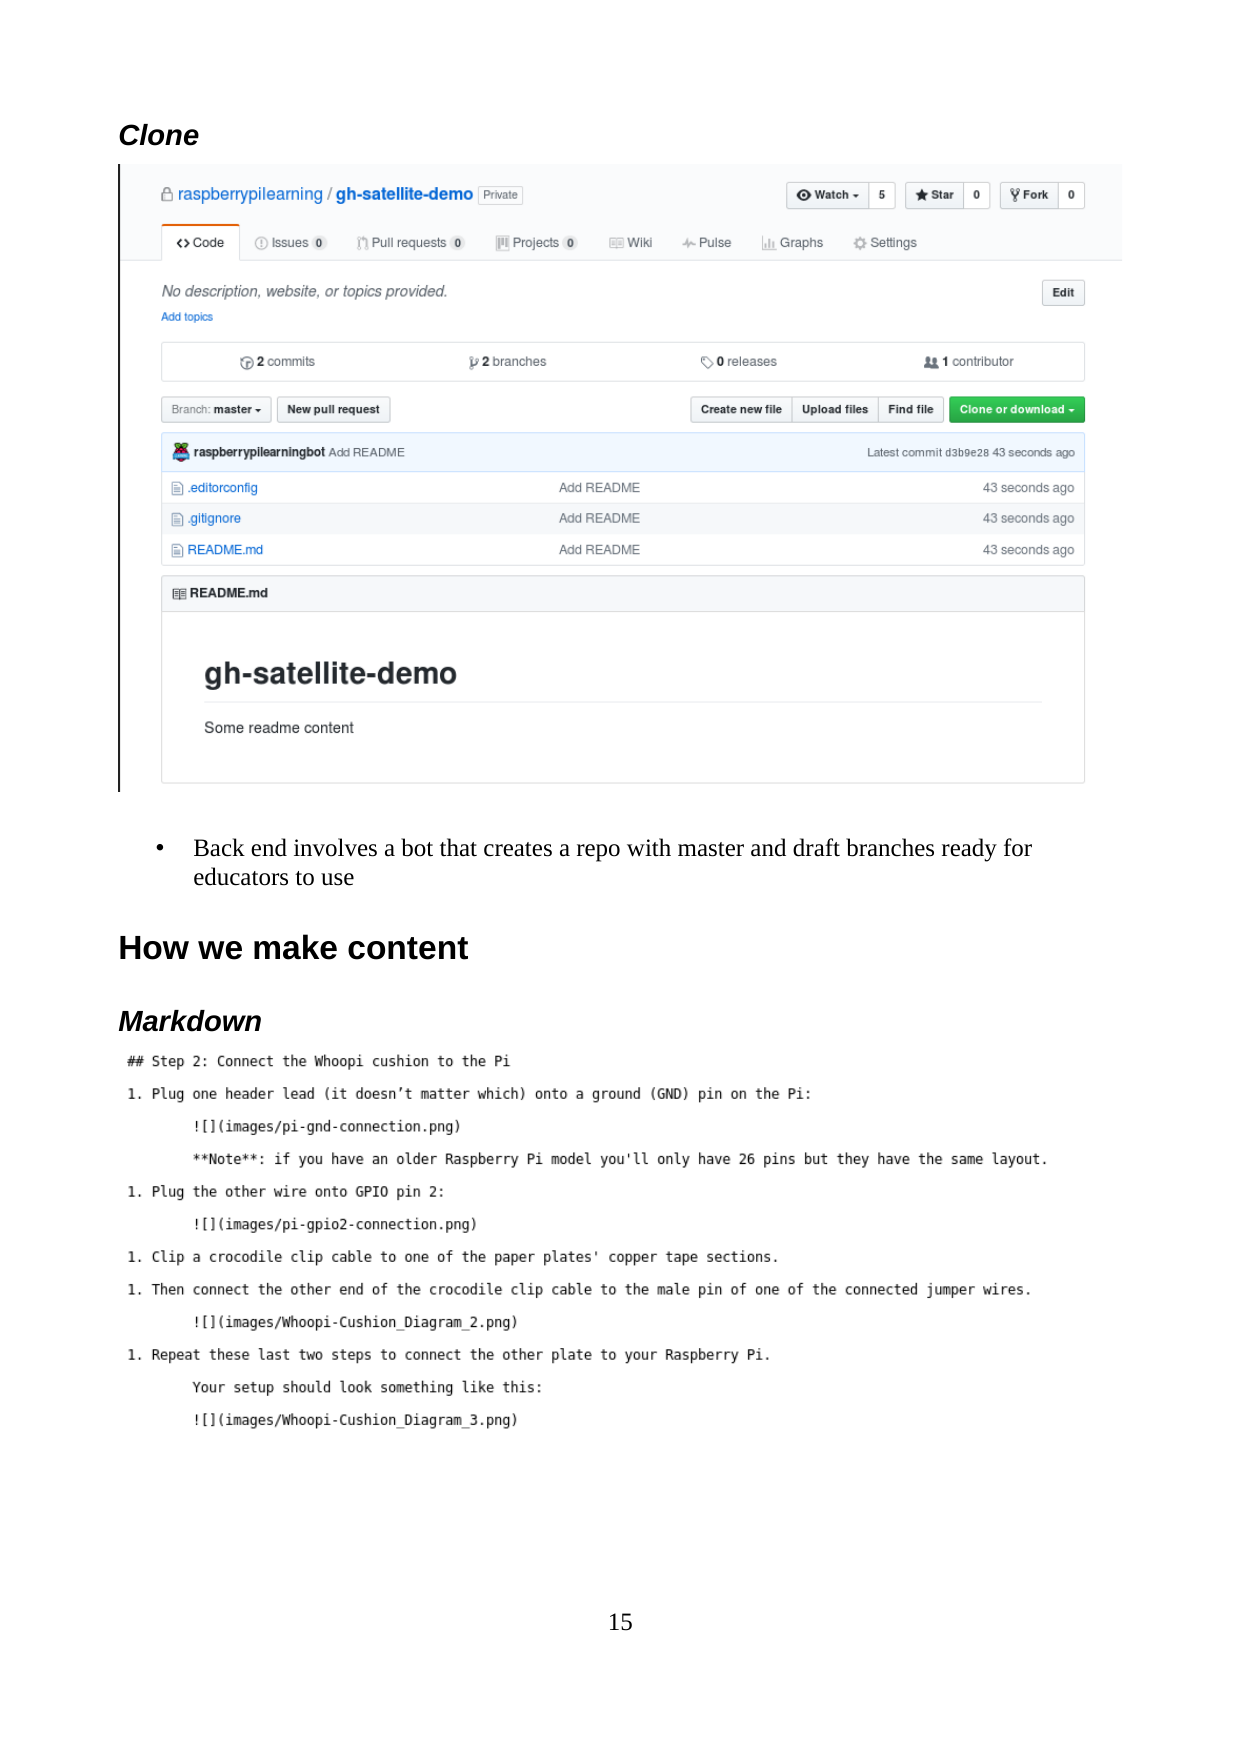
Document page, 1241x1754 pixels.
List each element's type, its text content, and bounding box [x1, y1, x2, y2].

subtitle Clone [118, 118, 1122, 152]
subtitle How we make content [118, 928, 1122, 967]
subtitle Markdown [118, 1004, 1122, 1038]
list Back end involves a bot that creates a repo with master and draft branches ready for educators to use [156, 833, 1122, 891]
